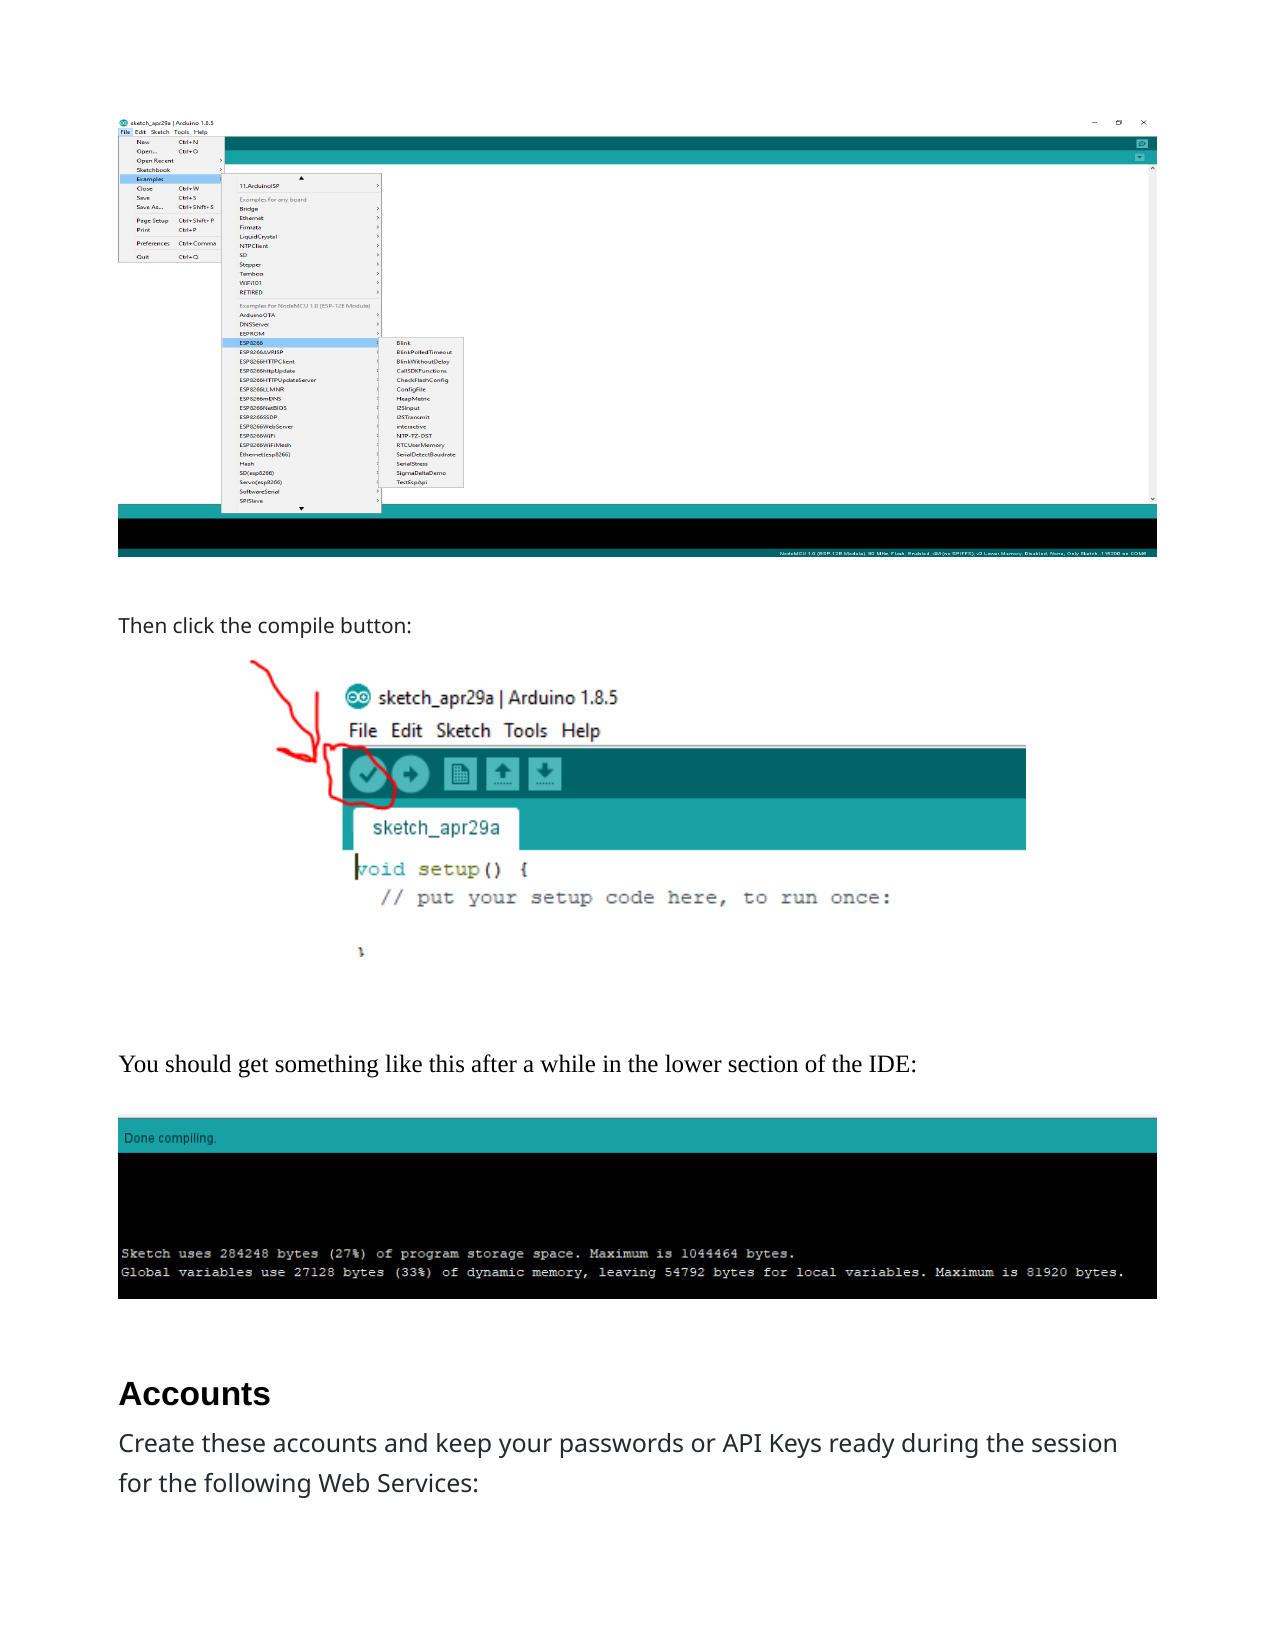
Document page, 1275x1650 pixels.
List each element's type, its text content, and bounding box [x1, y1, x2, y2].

text You should get something like this after a while in the lower section of the IDE: [118, 1049, 1157, 1078]
subtitle Accounts [118, 1374, 1157, 1413]
text Then click the compile button: [118, 611, 1157, 640]
text Create these accounts and keep your passwords or API Keys ready during the session for the following Web Services: [118, 1425, 1157, 1500]
picture [118, 118, 1157, 557]
picture [249, 660, 1026, 957]
picture [118, 1097, 1157, 1299]
